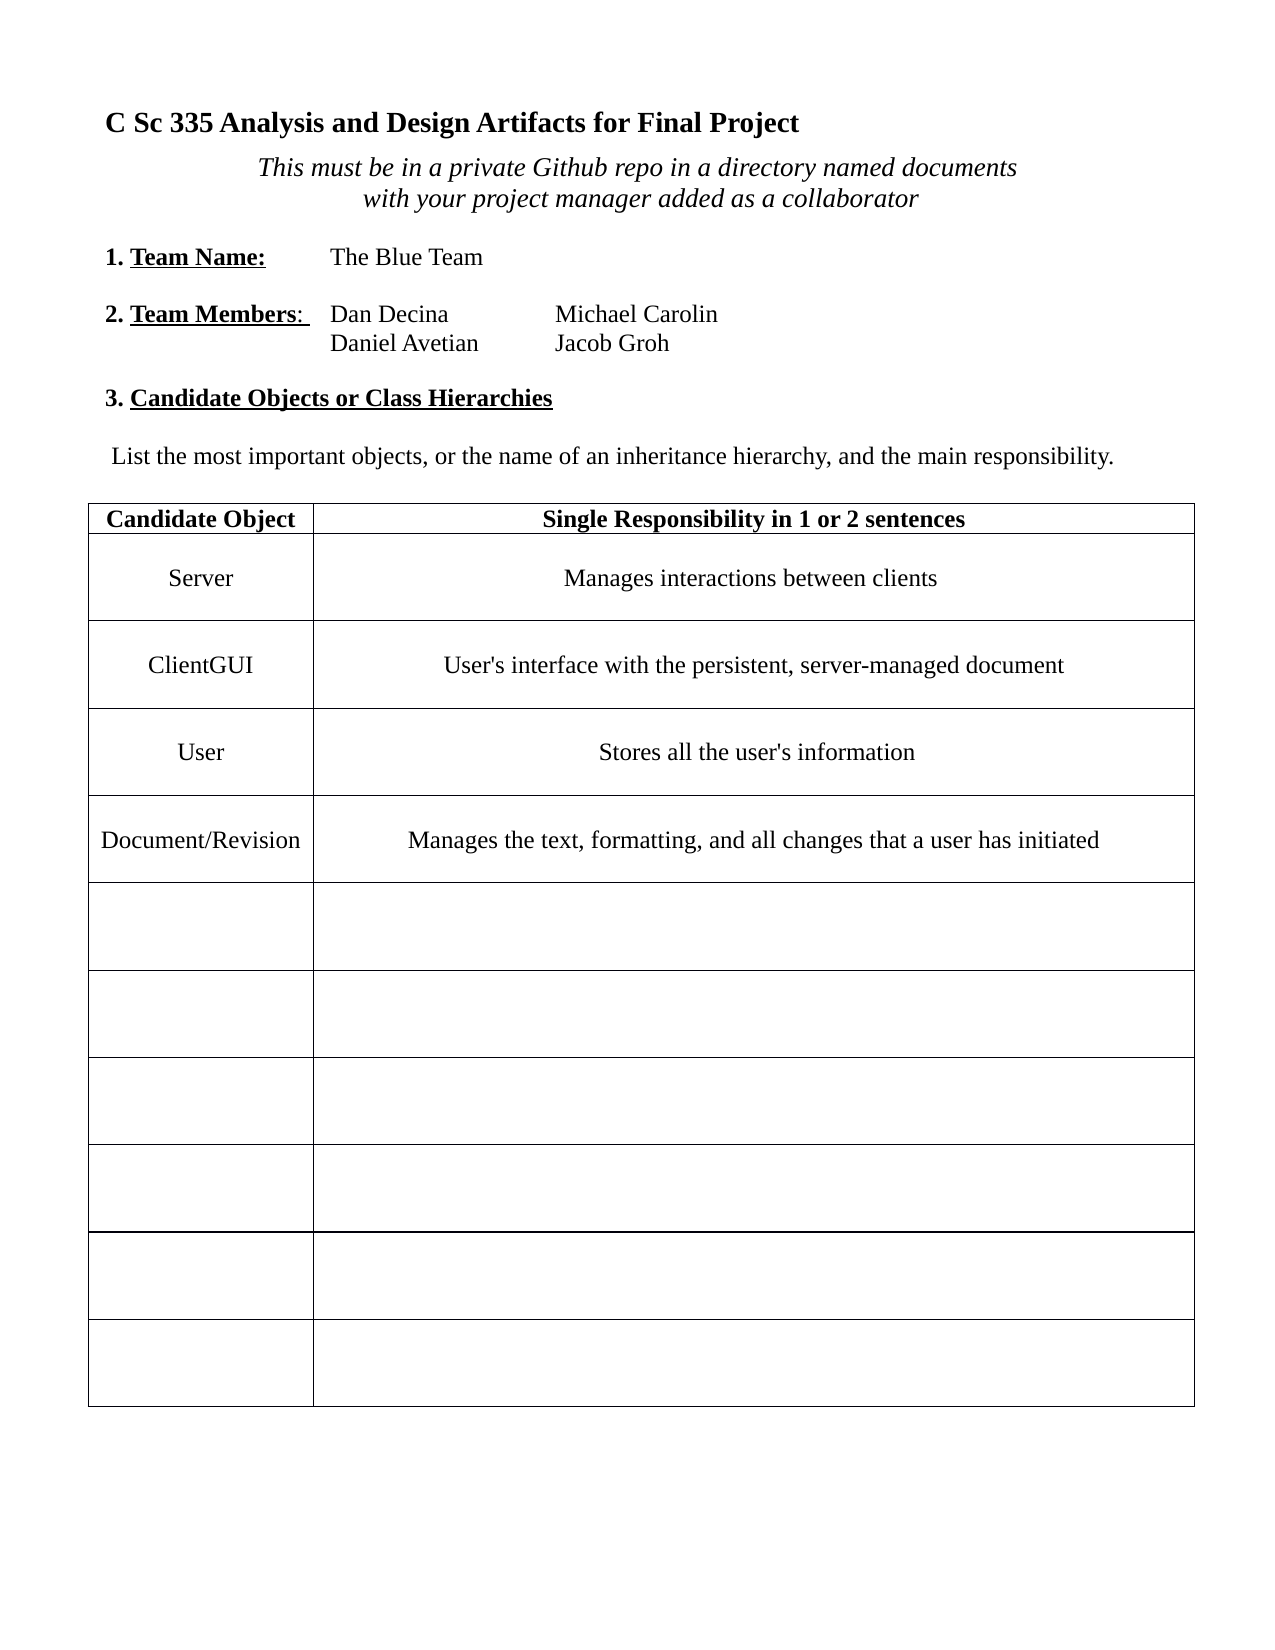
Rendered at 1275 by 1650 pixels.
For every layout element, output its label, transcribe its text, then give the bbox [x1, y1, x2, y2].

table_cell [314, 1233, 1194, 1319]
table_cell [89, 1320, 313, 1406]
text C Sc 335 Analysis and Design Artifacts for Final Project [105, 105, 1170, 138]
table_cell [314, 883, 1194, 969]
table_cell User's interface with the persistent, server-managed document [314, 621, 1194, 708]
text This must be in a private Github repo in a directory named documents [105, 151, 1170, 182]
table_cell ClientGUI [89, 621, 313, 708]
table_cell [89, 1233, 313, 1319]
table_cell User [89, 709, 313, 795]
text 3. Candidate Objects or Class Hierarchies [105, 383, 1170, 412]
text List the most important objects, or the name of an inheritance hierarchy, and the main responsibility. [105, 441, 1170, 496]
table_cell Stores all the user's information [314, 709, 1194, 795]
table_cell Manages the text, formatting, and all changes that a user has initiated [314, 796, 1194, 882]
table_cell [89, 883, 313, 969]
table_cell Server [89, 534, 313, 620]
table_cell [314, 1320, 1194, 1406]
table_cell [89, 971, 313, 1057]
table_cell [89, 1145, 313, 1231]
table_header Single Responsibility in 1 or 2 sentences [314, 504, 1194, 533]
table_cell Document/Revision [89, 796, 313, 882]
table_cell [314, 1058, 1194, 1144]
text 1. Team Name: The Blue Team [105, 242, 1170, 271]
text 2. Team Members: Dan Decina Michael Carolin [105, 271, 1170, 328]
text with your project manager added as a collaborator [105, 182, 1170, 213]
table_cell Manages interactions between clients [314, 534, 1194, 620]
table_header Candidate Object [89, 504, 313, 533]
table_cell [314, 971, 1194, 1057]
text Daniel Avetian Jacob Groh [105, 328, 1170, 383]
table_cell [89, 1058, 313, 1144]
table_cell [314, 1145, 1194, 1231]
